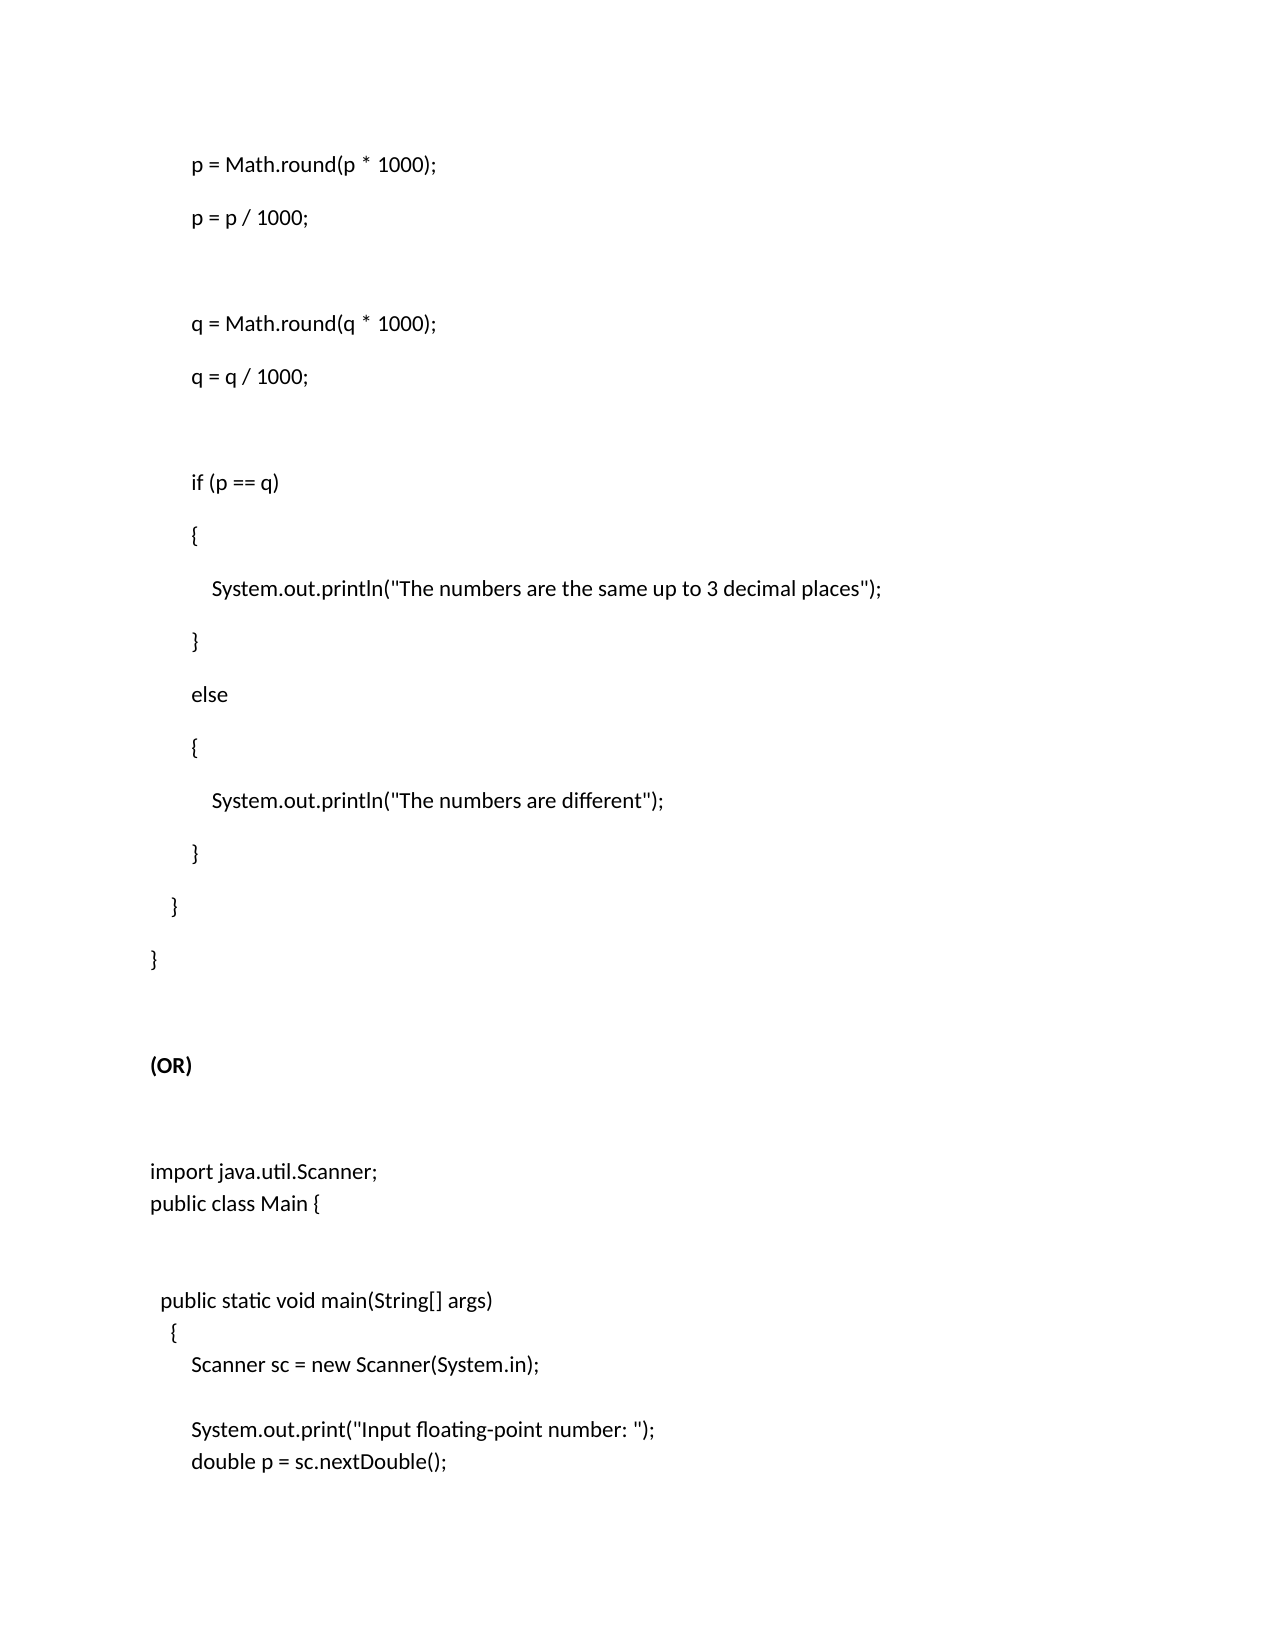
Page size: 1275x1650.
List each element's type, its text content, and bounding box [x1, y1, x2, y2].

text System.out.println("The numbers are the same up to 3 decimal places"); [150, 574, 1125, 602]
text p = Math.round(p * 1000); [150, 150, 1125, 178]
text import java.util.Scanner; public class Main { public static void main(String[] args) { Scanner sc = new Scanner(System.in); System.out.print("Input floating-point number: "); double p = sc.nextDouble(); [150, 1157, 1125, 1475]
text System.out.println("The numbers are different"); [150, 786, 1125, 814]
text } [150, 892, 1125, 920]
text p = p / 1000; [150, 203, 1125, 231]
text { [150, 733, 1125, 761]
text } [150, 839, 1125, 867]
text (OR) [150, 1051, 1125, 1079]
text q = q / 1000; [150, 362, 1125, 390]
text { [150, 521, 1125, 549]
text } [150, 945, 1125, 973]
text } [150, 627, 1125, 655]
text if (p == q) [150, 468, 1125, 496]
text else [150, 680, 1125, 708]
text q = Math.round(q * 1000); [150, 309, 1125, 337]
